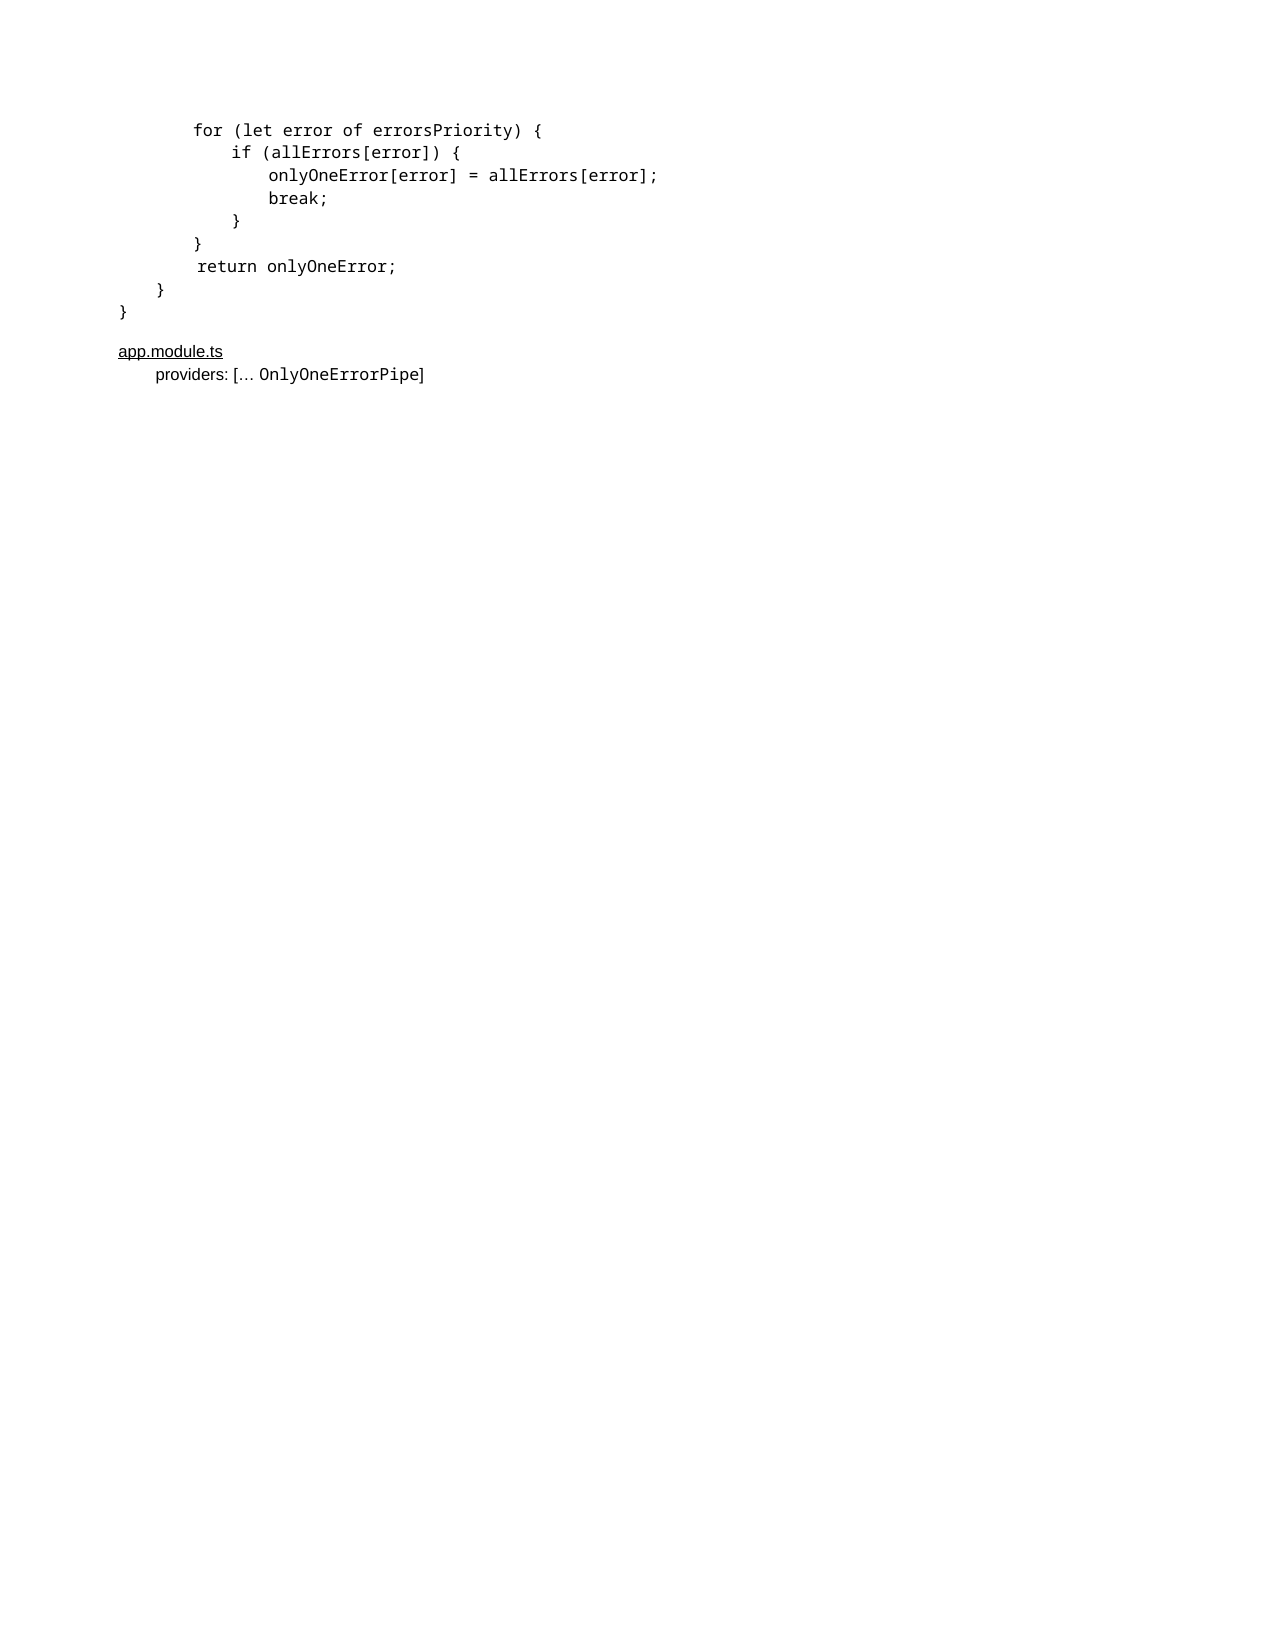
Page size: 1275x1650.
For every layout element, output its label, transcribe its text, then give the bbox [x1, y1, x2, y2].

text app.module.ts [118, 342, 1157, 361]
text break; [118, 186, 1157, 209]
text } [118, 232, 1157, 254]
text if (allErrors[error]) { [118, 141, 1157, 163]
text providers: [… OnlyOneErrorPipe] [118, 361, 1157, 385]
text return onlyOneError; [118, 254, 1157, 277]
text } [118, 300, 1157, 322]
text } [118, 209, 1157, 232]
text } [118, 277, 1157, 300]
text for (let error of errorsPriority) { [118, 118, 1157, 141]
text onlyOneError[error] = allErrors[error]; [118, 163, 1157, 186]
